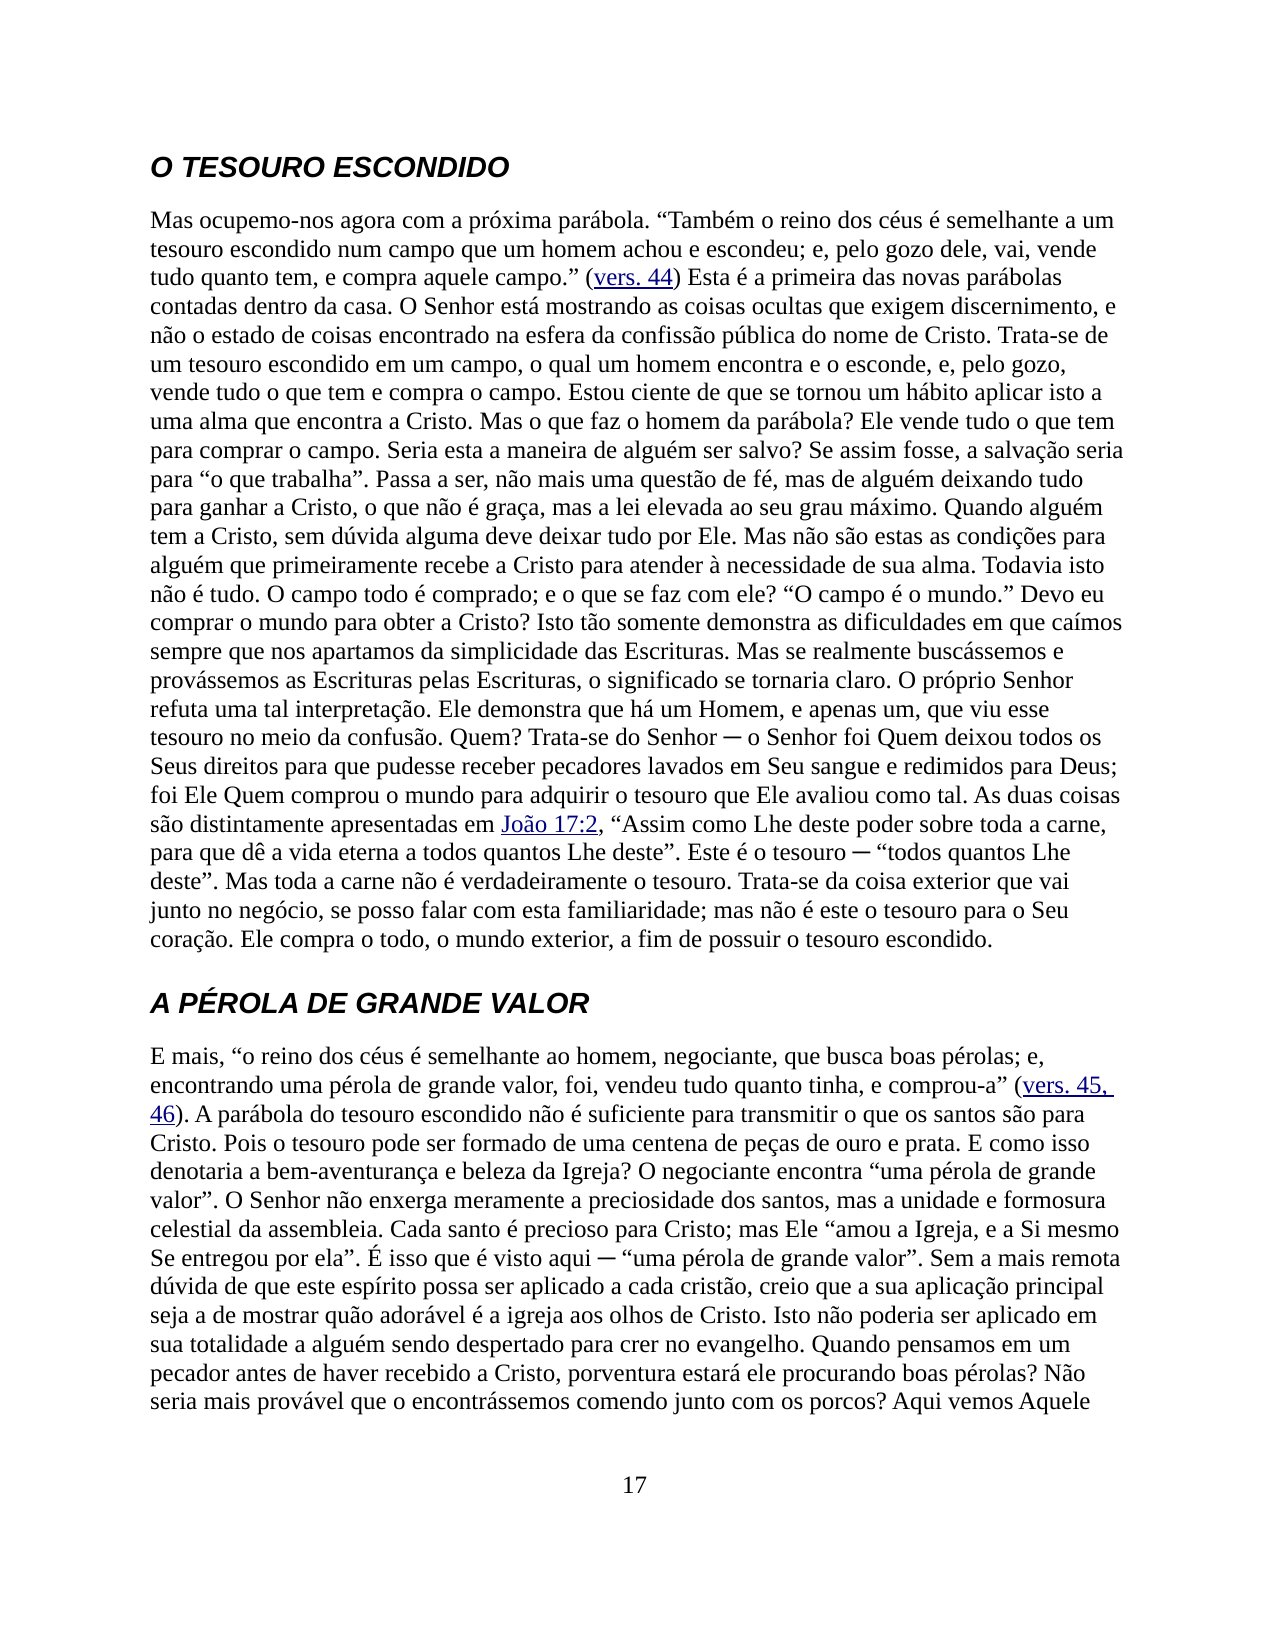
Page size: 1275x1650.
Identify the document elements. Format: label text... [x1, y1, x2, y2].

text E mais, “o reino dos céus é semelhante ao homem, negociante, que busca boas pérolas; e, encontrando uma pérola de grande valor, foi, vendeu tudo quanto tinha, e comprou-a” (vers. 45, 46). A parábola do tesouro escondido não é suficiente para transmitir o que os santos são para Cristo. Pois o tesouro pode ser formado de uma centena de peças de ouro e prata. E como isso denotaria a bem-aventurança e beleza da Igreja? O negociante encontra “uma pérola de grande valor”. O Senhor não enxerga meramente a preciosidade dos santos, mas a unidade e formosura celestial da assembleia. Cada santo é precioso para Cristo; mas Ele “amou a Igreja, e a Si mesmo Se entregou por ela”. É isso que é visto aqui ─ “uma pérola de grande valor”. Sem a mais remota dúvida de que este espírito possa ser aplicado a cada cristão, creio que a sua aplicação principal seja a de mostrar quão adorável é a igreja aos olhos de Cristo. Isto não poderia ser aplicado em sua totalidade a alguém sendo despertado para crer no evangelho. Quando pensamos em um pecador antes de haver recebido a Cristo, porventura estará ele procurando boas pérolas? Não seria mais provável que o encontrássemos comendo junto com os porcos? Aqui vemos Aquele [150, 1041, 1125, 1415]
subtitle A PÉROLA DE GRANDE VALOR [150, 986, 1125, 1020]
text Mas ocupemo-nos agora com a próxima parábola. “Também o reino dos céus é semelhante a um tesouro escondido num campo que um homem achou e escondeu; e, pelo gozo dele, vai, vende tudo quanto tem, e compra aquele campo.” (vers. 44) Esta é a primeira das novas parábolas contadas dentro da casa. O Senhor está mostrando as coisas ocultas que exigem discernimento, e não o estado de coisas encontrado na esfera da confissão pública do nome de Cristo. Trata-se de um tesouro escondido em um campo, o qual um homem encontra e o esconde, e, pelo gozo, vende tudo o que tem e compra o campo. Estou ciente de que se tornou um hábito aplicar isto a uma alma que encontra a Cristo. Mas o que faz o homem da parábola? Ele vende tudo o que tem para comprar o campo. Seria esta a maneira de alguém ser salvo? Se assim fosse, a salvação seria para “o que trabalha”. Passa a ser, não mais uma questão de fé, mas de alguém deixando tudo para ganhar a Cristo, o que não é graça, mas a lei elevada ao seu grau máximo. Quando alguém tem a Cristo, sem dúvida alguma deve deixar tudo por Ele. Mas não são estas as condições para alguém que primeiramente recebe a Cristo para atender à necessidade de sua alma. Todavia isto não é tudo. O campo todo é comprado; e o que se faz com ele? “O campo é o mundo.” Devo eu comprar o mundo para obter a Cristo? Isto tão somente demonstra as dificuldades em que caímos sempre que nos apartamos da simplicidade das Escrituras. Mas se realmente buscássemos e provássemos as Escrituras pelas Escrituras, o significado se tornaria claro. O próprio Senhor refuta uma tal interpretação. Ele demonstra que há um Homem, e apenas um, que viu esse tesouro no meio da confusão. Quem? Trata-se do Senhor ─ o Senhor foi Quem deixou todos os Seus direitos para que pudesse receber pecadores lavados em Seu sangue e redimidos para Deus; foi Ele Quem comprou o mundo para adquirir o tesouro que Ele avaliou como tal. As duas coisas são distintamente apresentadas em João 17:2, “Assim como Lhe deste poder sobre toda a carne, para que dê a vida eterna a todos quantos Lhe deste”. Este é o tesouro ─ “todos quantos Lhe deste”. Mas toda a carne não é verdadeiramente o tesouro. Trata-se da coisa exterior que vai junto no negócio, se posso falar com esta familiaridade; mas não é este o tesouro para o Seu coração. Ele compra o todo, o mundo exterior, a fim de possuir o tesouro escondido. [150, 205, 1125, 952]
subtitle O TESOURO ESCONDIDO [150, 150, 1125, 183]
